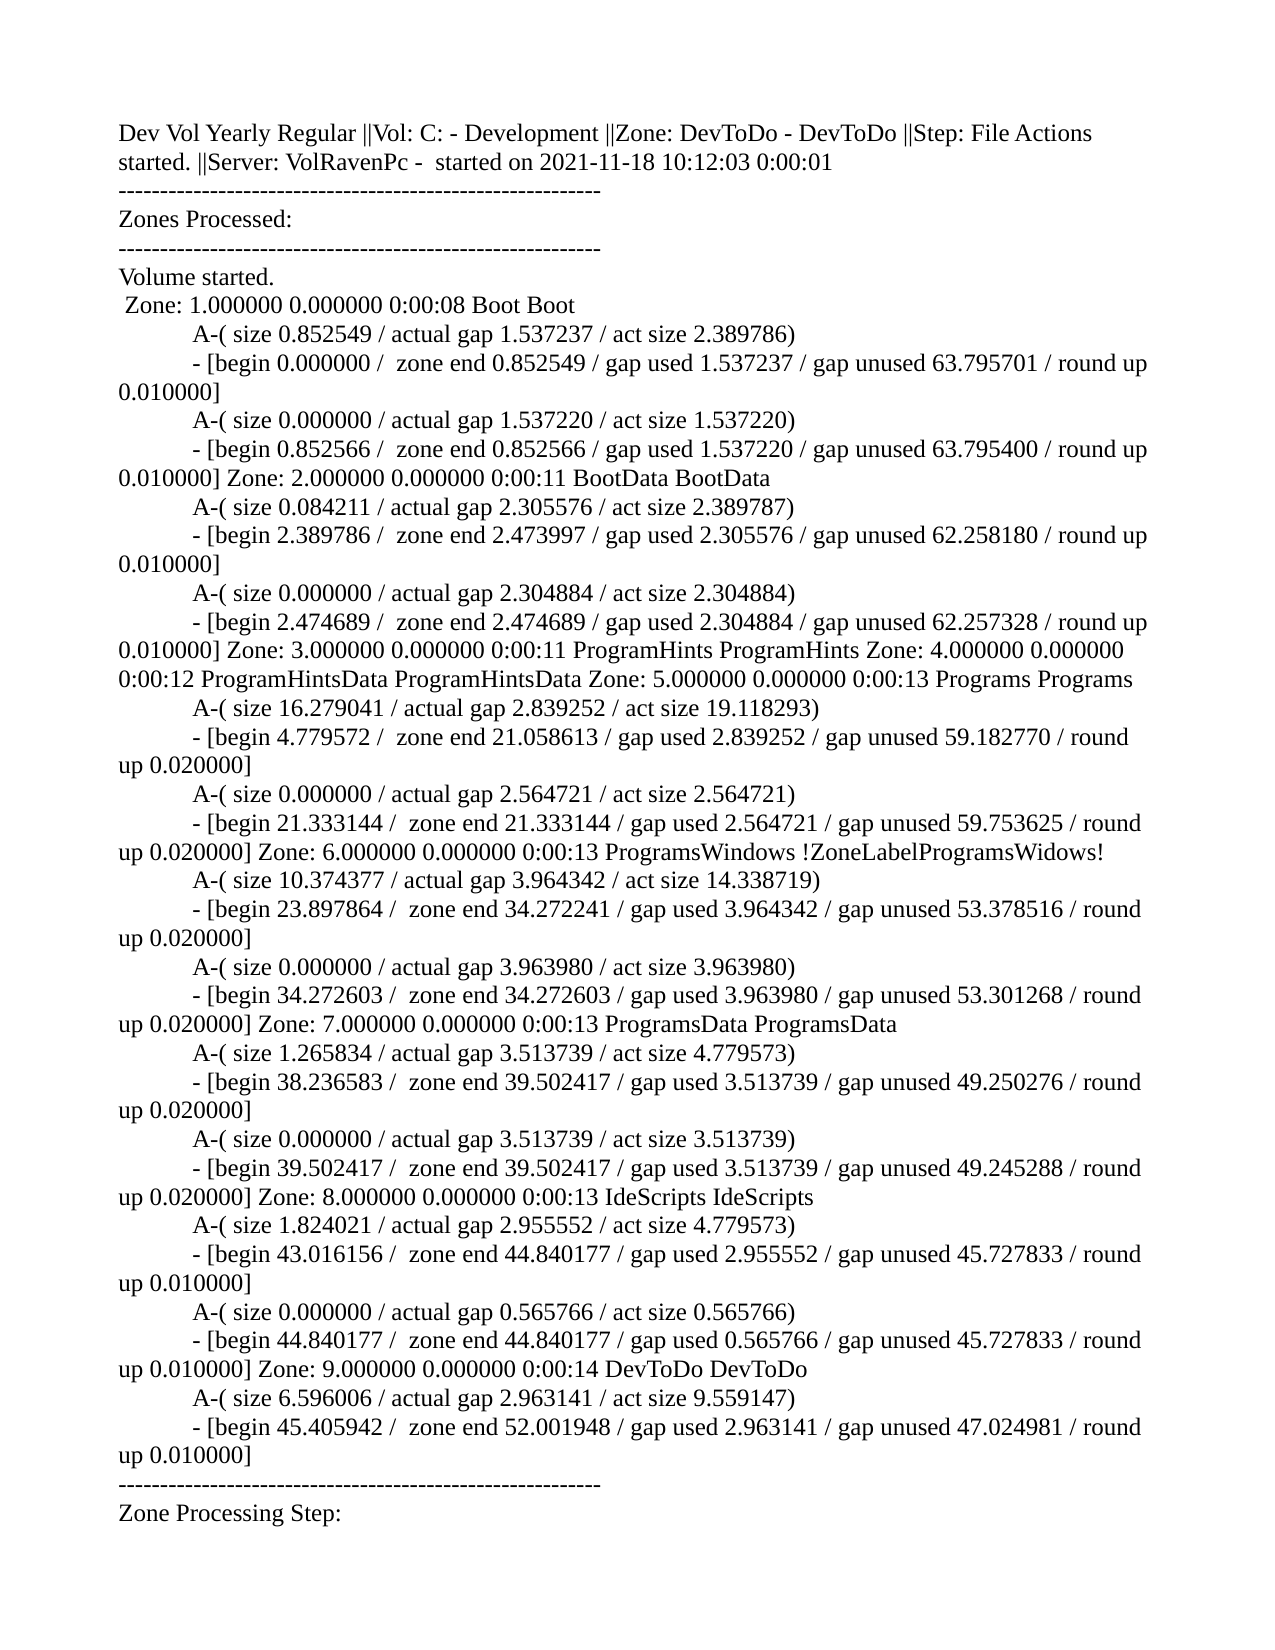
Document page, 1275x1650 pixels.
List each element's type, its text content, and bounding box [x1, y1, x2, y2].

text Zone: 1.000000 0.000000 0:00:08 Boot Boot [118, 291, 1157, 319]
text A-( size 0.000000 / actual gap 3.963980 / act size 3.963980) [118, 952, 1157, 981]
text - [begin 39.502417 / zone end 39.502417 / gap used 3.513739 / gap unused 49.245288 / round up 0.020000] Zone: 8.000000 0.000000 0:00:13 IdeScripts IdeScripts [118, 1153, 1157, 1211]
text Volume started. [118, 262, 1157, 291]
text A-( size 6.596006 / actual gap 2.963141 / act size 9.559147) [118, 1383, 1157, 1412]
text - [begin 34.272603 / zone end 34.272603 / gap used 3.963980 / gap unused 53.301268 / round up 0.020000] Zone: 7.000000 0.000000 0:00:13 ProgramsData ProgramsData [118, 981, 1157, 1038]
text A-( size 1.265834 / actual gap 3.513739 / act size 4.779573) [118, 1038, 1157, 1067]
text - [begin 45.405942 / zone end 52.001948 / gap used 2.963141 / gap unused 47.024981 / round up 0.010000] [118, 1412, 1157, 1469]
text - [begin 21.333144 / zone end 21.333144 / gap used 2.564721 / gap unused 59.753625 / round up 0.020000] Zone: 6.000000 0.000000 0:00:13 ProgramsWindows !ZoneLabelProgramsWidows! [118, 808, 1157, 866]
text ---------------------------------------------------------- [118, 1469, 1157, 1498]
text A-( size 10.374377 / actual gap 3.964342 / act size 14.338719) [118, 866, 1157, 894]
text - [begin 4.779572 / zone end 21.058613 / gap used 2.839252 / gap unused 59.182770 / round up 0.020000] [118, 722, 1157, 779]
text ---------------------------------------------------------- [118, 233, 1157, 262]
text A-( size 16.279041 / actual gap 2.839252 / act size 19.118293) [118, 693, 1157, 722]
text A-( size 0.000000 / actual gap 0.565766 / act size 0.565766) [118, 1297, 1157, 1326]
text - [begin 0.000000 / zone end 0.852549 / gap used 1.537237 / gap unused 63.795701 / round up 0.010000] [118, 348, 1157, 406]
text - [begin 38.236583 / zone end 39.502417 / gap used 3.513739 / gap unused 49.250276 / round up 0.020000] [118, 1067, 1157, 1124]
text A-( size 0.000000 / actual gap 1.537220 / act size 1.537220) [118, 406, 1157, 434]
text Dev Vol Yearly Regular ||Vol: C: - Development ||Zone: DevToDo - DevToDo ||Step: File Actions started. ||Server: VolRavenPc - started on 2021-11-18 10:12:03 0:00:01 [118, 118, 1157, 176]
text A-( size 0.000000 / actual gap 2.304884 / act size 2.304884) [118, 578, 1157, 607]
text A-( size 0.852549 / actual gap 1.537237 / act size 2.389786) [118, 319, 1157, 348]
text A-( size 0.084211 / actual gap 2.305576 / act size 2.389787) [118, 492, 1157, 521]
text - [begin 44.840177 / zone end 44.840177 / gap used 0.565766 / gap unused 45.727833 / round up 0.010000] Zone: 9.000000 0.000000 0:00:14 DevToDo DevToDo [118, 1326, 1157, 1383]
text - [begin 2.474689 / zone end 2.474689 / gap used 2.304884 / gap unused 62.257328 / round up 0.010000] Zone: 3.000000 0.000000 0:00:11 ProgramHints ProgramHints Zone: 4.000000 0.000000 0:00:12 ProgramHintsData ProgramHintsData Zone: 5.000000 0.000000 0:00:13 Programs Programs [118, 607, 1157, 693]
text A-( size 0.000000 / actual gap 3.513739 / act size 3.513739) [118, 1124, 1157, 1153]
text - [begin 43.016156 / zone end 44.840177 / gap used 2.955552 / gap unused 45.727833 / round up 0.010000] [118, 1239, 1157, 1297]
text Zones Processed: [118, 204, 1157, 233]
text ---------------------------------------------------------- [118, 176, 1157, 204]
text A-( size 0.000000 / actual gap 2.564721 / act size 2.564721) [118, 779, 1157, 808]
text - [begin 0.852566 / zone end 0.852566 / gap used 1.537220 / gap unused 63.795400 / round up 0.010000] Zone: 2.000000 0.000000 0:00:11 BootData BootData [118, 434, 1157, 492]
text - [begin 2.389786 / zone end 2.473997 / gap used 2.305576 / gap unused 62.258180 / round up 0.010000] [118, 521, 1157, 578]
text A-( size 1.824021 / actual gap 2.955552 / act size 4.779573) [118, 1211, 1157, 1239]
text - [begin 23.897864 / zone end 34.272241 / gap used 3.964342 / gap unused 53.378516 / round up 0.020000] [118, 894, 1157, 952]
text Zone Processing Step: [118, 1498, 1157, 1527]
